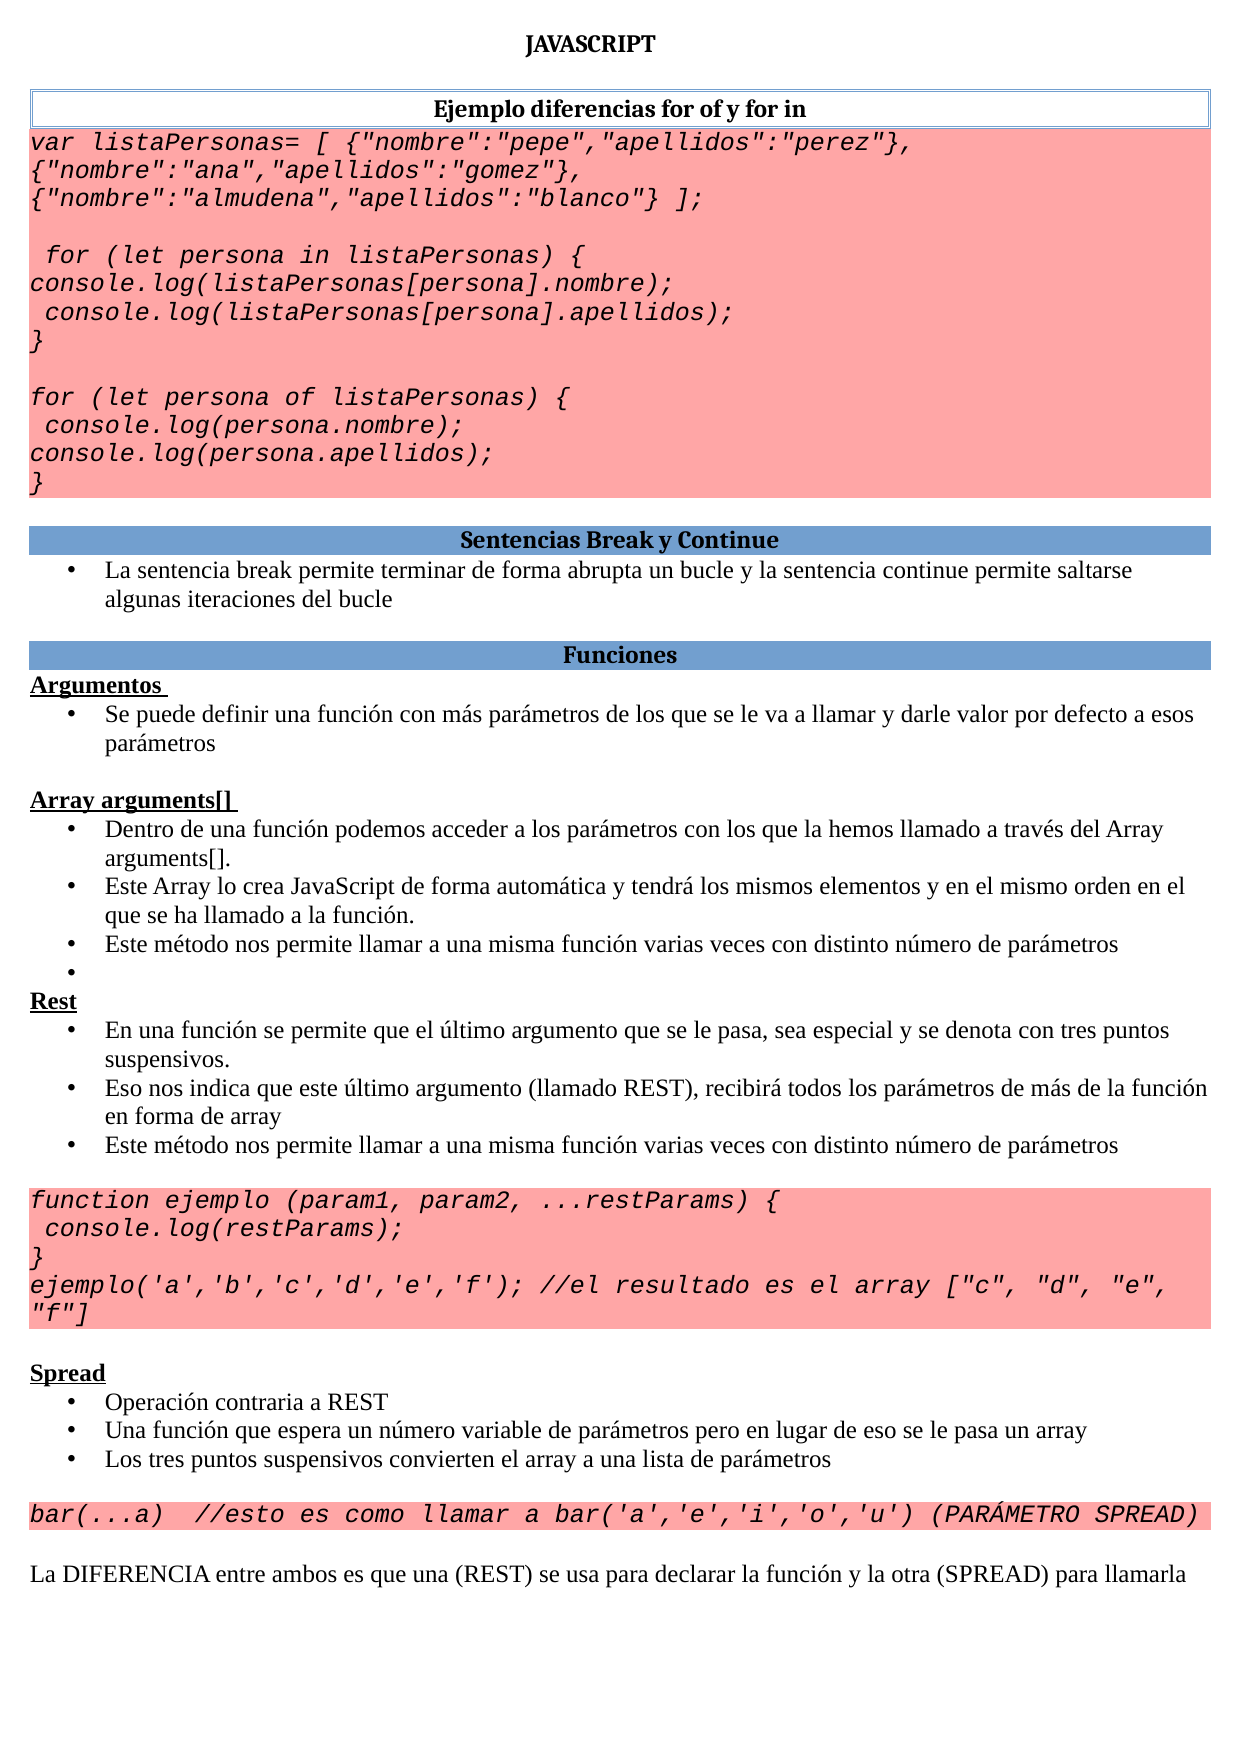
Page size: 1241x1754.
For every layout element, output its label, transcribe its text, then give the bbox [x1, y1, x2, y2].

text for (let persona of listaPersonas) { [29, 384, 1211, 413]
text } [29, 328, 1211, 356]
text function ejemplo (param1, param2, ...restParams) { [29, 1188, 1211, 1216]
text Spread [29, 1358, 1211, 1387]
text console.log(persona.apellidos); [29, 441, 1211, 469]
text Funciones [29, 641, 1211, 670]
list La sentencia break permite terminar de forma abrupta un bucle y la sentencia continue permite saltarse algunas iteraciones del bucle [67, 555, 1211, 613]
text Ejemplo diferencias for of y for in [33, 92, 1208, 126]
text Array arguments[] [29, 785, 1211, 814]
text for (let persona in listaPersonas) { [29, 243, 1211, 271]
text console.log(persona.nombre); [29, 413, 1211, 441]
text var listaPersonas= [ {"nombre":"pepe","apellidos":"perez"}, {"nombre":"ana","apellidos":"gomez"},{"nombre":"almudena","apellidos":"blanco"} ]; [29, 129, 1211, 214]
list Una función que espera un número variable de parámetros pero en lugar de eso se le pasa un array [67, 1416, 1211, 1444]
text bar(...a) //esto es como llamar a bar('a','e','i','o','u') (PARÁMETRO SPREAD) [29, 1502, 1211, 1530]
text } [29, 1244, 1211, 1273]
list Operación contraria a REST [67, 1387, 1211, 1416]
text } [29, 469, 1211, 498]
list Este método nos permite llamar a una misma función varias veces con distinto número de parámetros [67, 1130, 1211, 1159]
list Dentro de una función podemos acceder a los parámetros con los que la hemos llamado a través del Array arguments[]. [67, 814, 1211, 871]
list Se puede definir una función con más parámetros de los que se le va a llamar y darle valor por defecto a esos parámetros [67, 699, 1211, 756]
text console.log(restParams); [29, 1216, 1211, 1244]
text console.log(listaPersonas[persona].apellidos); [29, 299, 1211, 328]
list Los tres puntos suspensivos convierten el array a una lista de parámetros [67, 1444, 1211, 1473]
text Rest [29, 986, 1211, 1015]
text Sentencias Break y Continue [29, 526, 1211, 555]
list Este Array lo crea JavaScript de forma automática y tendrá los mismos elementos y en el mismo orden en el que se ha llamado a la función. [67, 871, 1211, 929]
list En una función se permite que el último argumento que se le pasa, sea especial y se denota con tres puntos suspensivos. [67, 1015, 1211, 1073]
text console.log(listaPersonas[persona].nombre); [29, 271, 1211, 299]
text Argumentos [29, 670, 1211, 699]
text ejemplo('a','b','c','d','e','f'); //el resultado es el array ["c", "d", "e", "f"] [29, 1273, 1211, 1329]
list Este método nos permite llamar a una misma función varias veces con distinto número de parámetros [67, 929, 1211, 958]
list Eso nos indica que este último argumento (llamado REST), recibirá todos los parámetros de más de la función en forma de array [67, 1073, 1211, 1130]
text La DIFERENCIA entre ambos es que una (REST) se usa para declarar la función y la otra (SPREAD) para llamarla [29, 1559, 1211, 1588]
